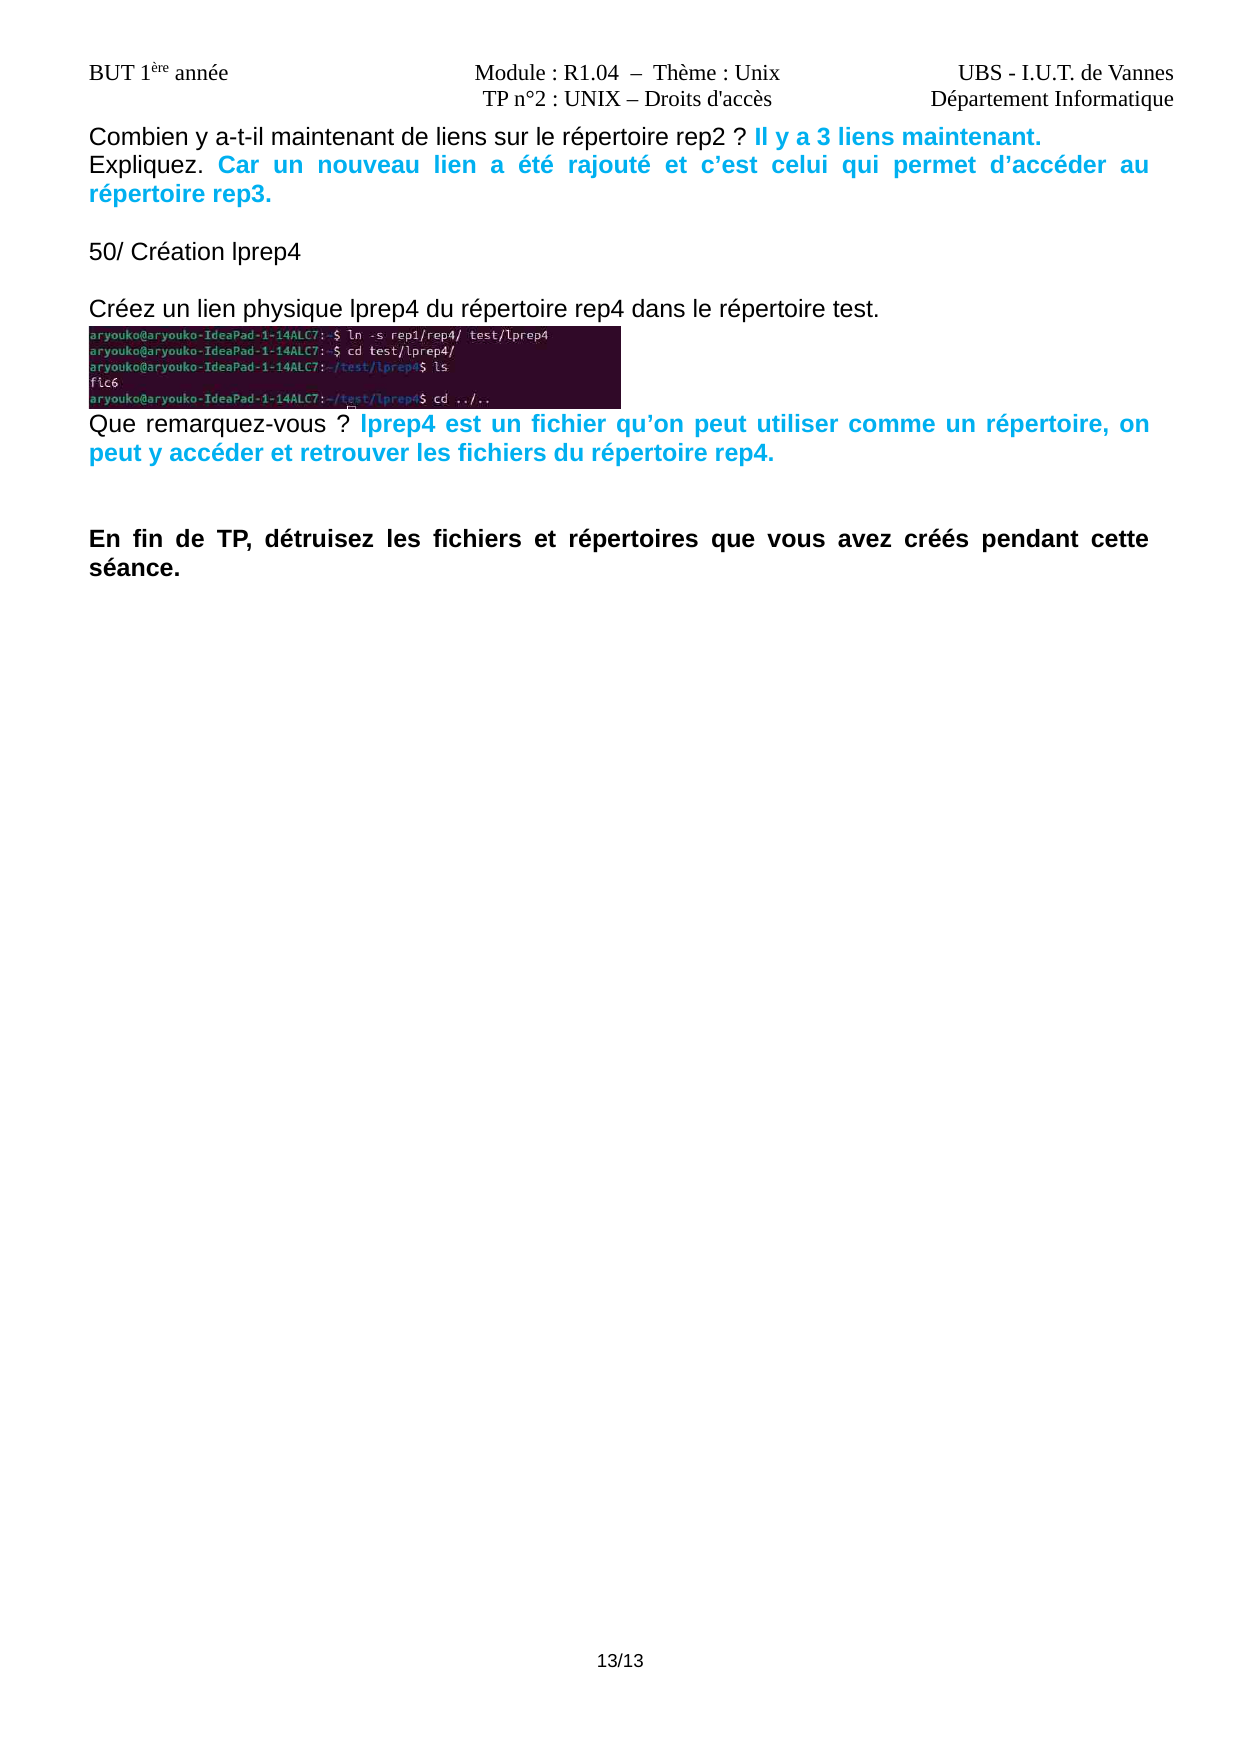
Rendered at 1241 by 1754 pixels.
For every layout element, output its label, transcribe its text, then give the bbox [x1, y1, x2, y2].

text Combien y a-t-il maintenant de liens sur le répertoire rep2 ? Il y a 3 liens maintenant. [89, 121, 1151, 150]
text En fin de TP, détruisez les fichiers et répertoires que vous avez créés pendant cette séance. [89, 524, 1151, 581]
text Créez un lien physique lprep4 du répertoire rep4 dans le répertoire test. [89, 294, 1151, 323]
picture [88, 326, 621, 409]
text 50/ Création lprep4 [89, 236, 1151, 265]
text Que remarquez-vous ? lprep4 est un fichier qu’on peut utiliser comme un répertoire, on peut y accéder et retrouver les fichiers du répertoire rep4. [89, 409, 1151, 466]
text Expliquez. Car un nouveau lien a été rajouté et c’est celui qui permet d’accéder au répertoire rep3. [89, 150, 1151, 208]
